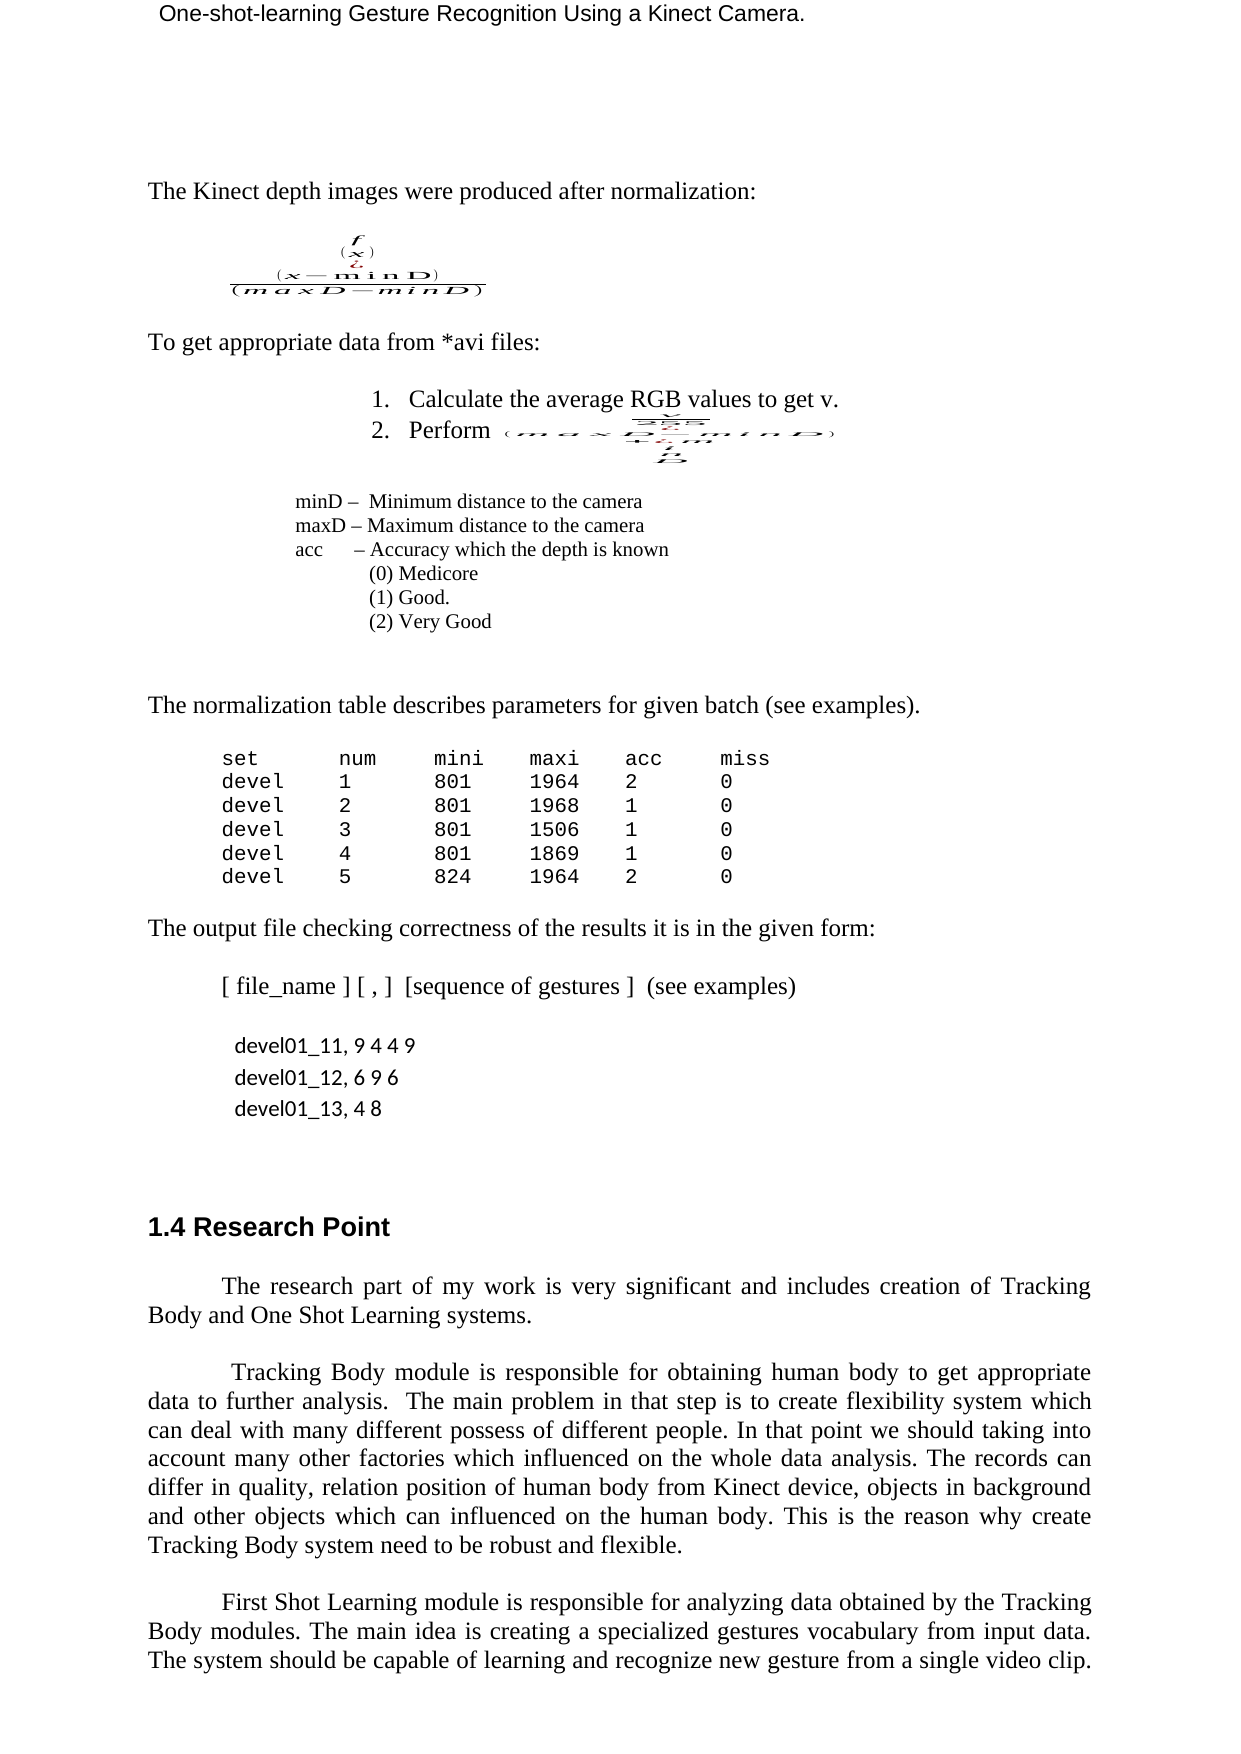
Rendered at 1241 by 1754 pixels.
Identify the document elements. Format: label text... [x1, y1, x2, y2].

text acc – Accuracy which the depth is known [221, 537, 1093, 561]
text First Shot Learning module is responsible for analyzing data obtained by the Tracking Body modules. The main idea is creating a specialized gestures vocabulary from input data. The system should be capable of learning and recognize new gesture from a single video clip. [148, 1587, 1093, 1673]
text (0) Medicore [295, 561, 1093, 585]
table_header devel01_11, 9 4 4 9 [227, 1029, 427, 1060]
text The research part of my work is very significant and includes creation of Tracking Body and One Shot Learning systems. [148, 1271, 1093, 1328]
text 1.4 Research Point [148, 1211, 1093, 1242]
text Tracking Body module is responsible for obtaining human body to get appropriate data to further analysis. The main problem in that step is to create flexibility system which can deal with many different possess of different people. In that point we should taking into account many other factories which influenced on the whole data analysis. The records can differ in quality, relation position of human body from Kinect device, objects in background and other objects which can influenced on the human body. This is the reason why create Tracking Body system need to be robust and flexible. [148, 1357, 1093, 1558]
text [ file_name ] [ , ] [sequence of gestures ] (see examples) [221, 971, 1093, 1000]
text To get appropriate data from *avi files: [148, 327, 1093, 355]
text devel 2 801 1968 1 0 [221, 795, 1093, 819]
text The Kinect depth images were produced after normalization: [148, 176, 1093, 205]
text maxD – Maximum distance to the camera [148, 513, 1093, 537]
text devel 4 801 1869 1 0 [221, 842, 1093, 866]
text devel 1 801 1964 2 0 [221, 772, 1093, 795]
table_cell devel01_12, 6 9 6 [227, 1060, 427, 1091]
text devel 3 801 1506 1 0 [221, 819, 1093, 842]
list Perform [371, 413, 1093, 464]
text minD – Minimum distance to the camera [148, 488, 1093, 513]
text (1) Good. [295, 585, 1093, 609]
text devel 5 824 1964 2 0 [221, 866, 1093, 890]
text set num mini maxi acc miss [221, 748, 1093, 772]
table_cell devel01_13, 4 8 [227, 1091, 427, 1122]
text The normalization table describes parameters for given batch (see examples). [148, 690, 1093, 719]
list Calculate the average RGB values to get v. [371, 384, 1093, 413]
text The output file checking correctness of the results it is in the given form: [148, 913, 1093, 942]
text (2) Very Good [295, 609, 1093, 633]
